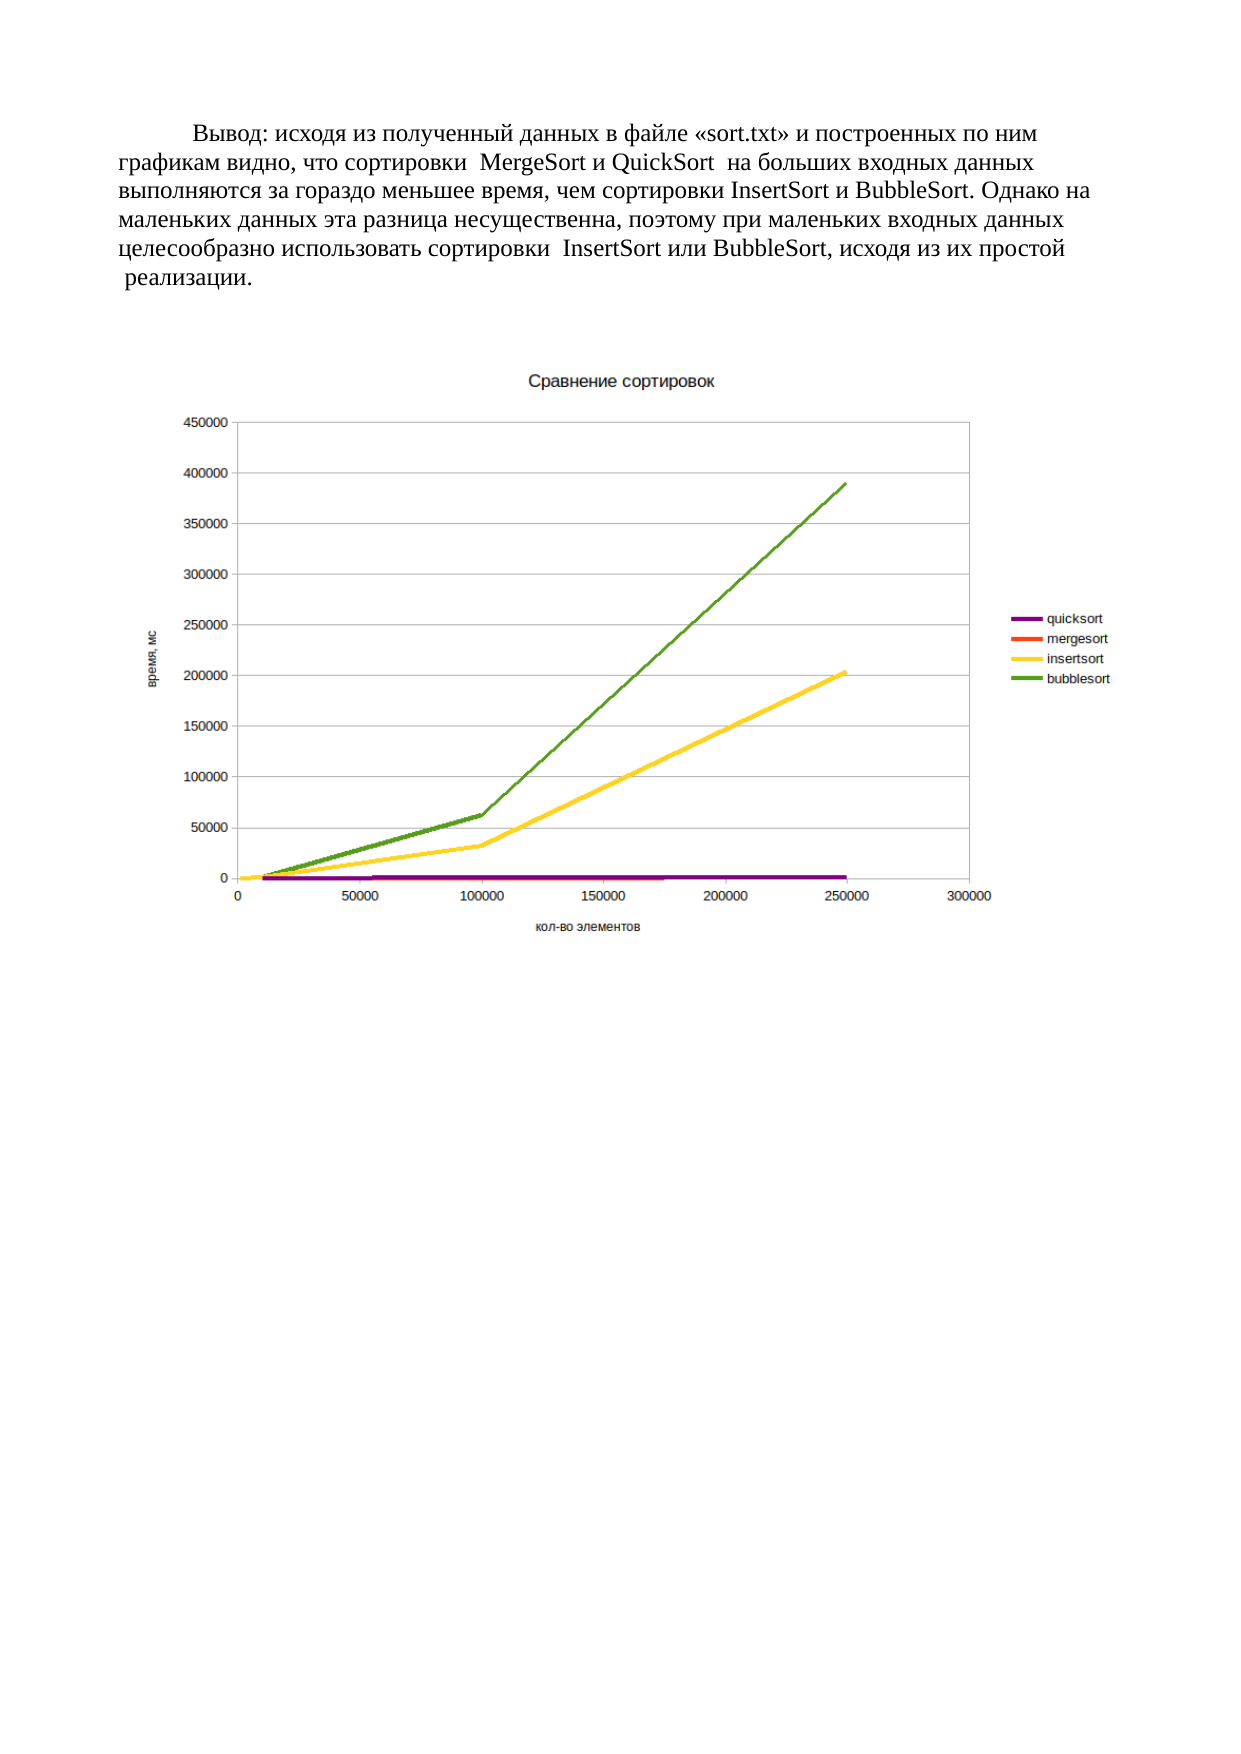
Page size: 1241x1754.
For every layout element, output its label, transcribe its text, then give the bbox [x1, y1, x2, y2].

picture [118, 348, 1123, 949]
text реализации. [118, 262, 1122, 291]
text Вывод: исходя из полученный данных в файле «sort.txt» и построенных по ним графикам видно, что сортировки MergeSort и QuickSort на больших входных данных выполняются за гораздо меньшее время, чем сортировки InsertSort и BubbleSort. Однако на маленьких данных эта разница несущественна, поэтому при маленьких входных данных целесообразно использовать сортировки InsertSort или BubbleSort, исходя из их простой [118, 118, 1122, 262]
